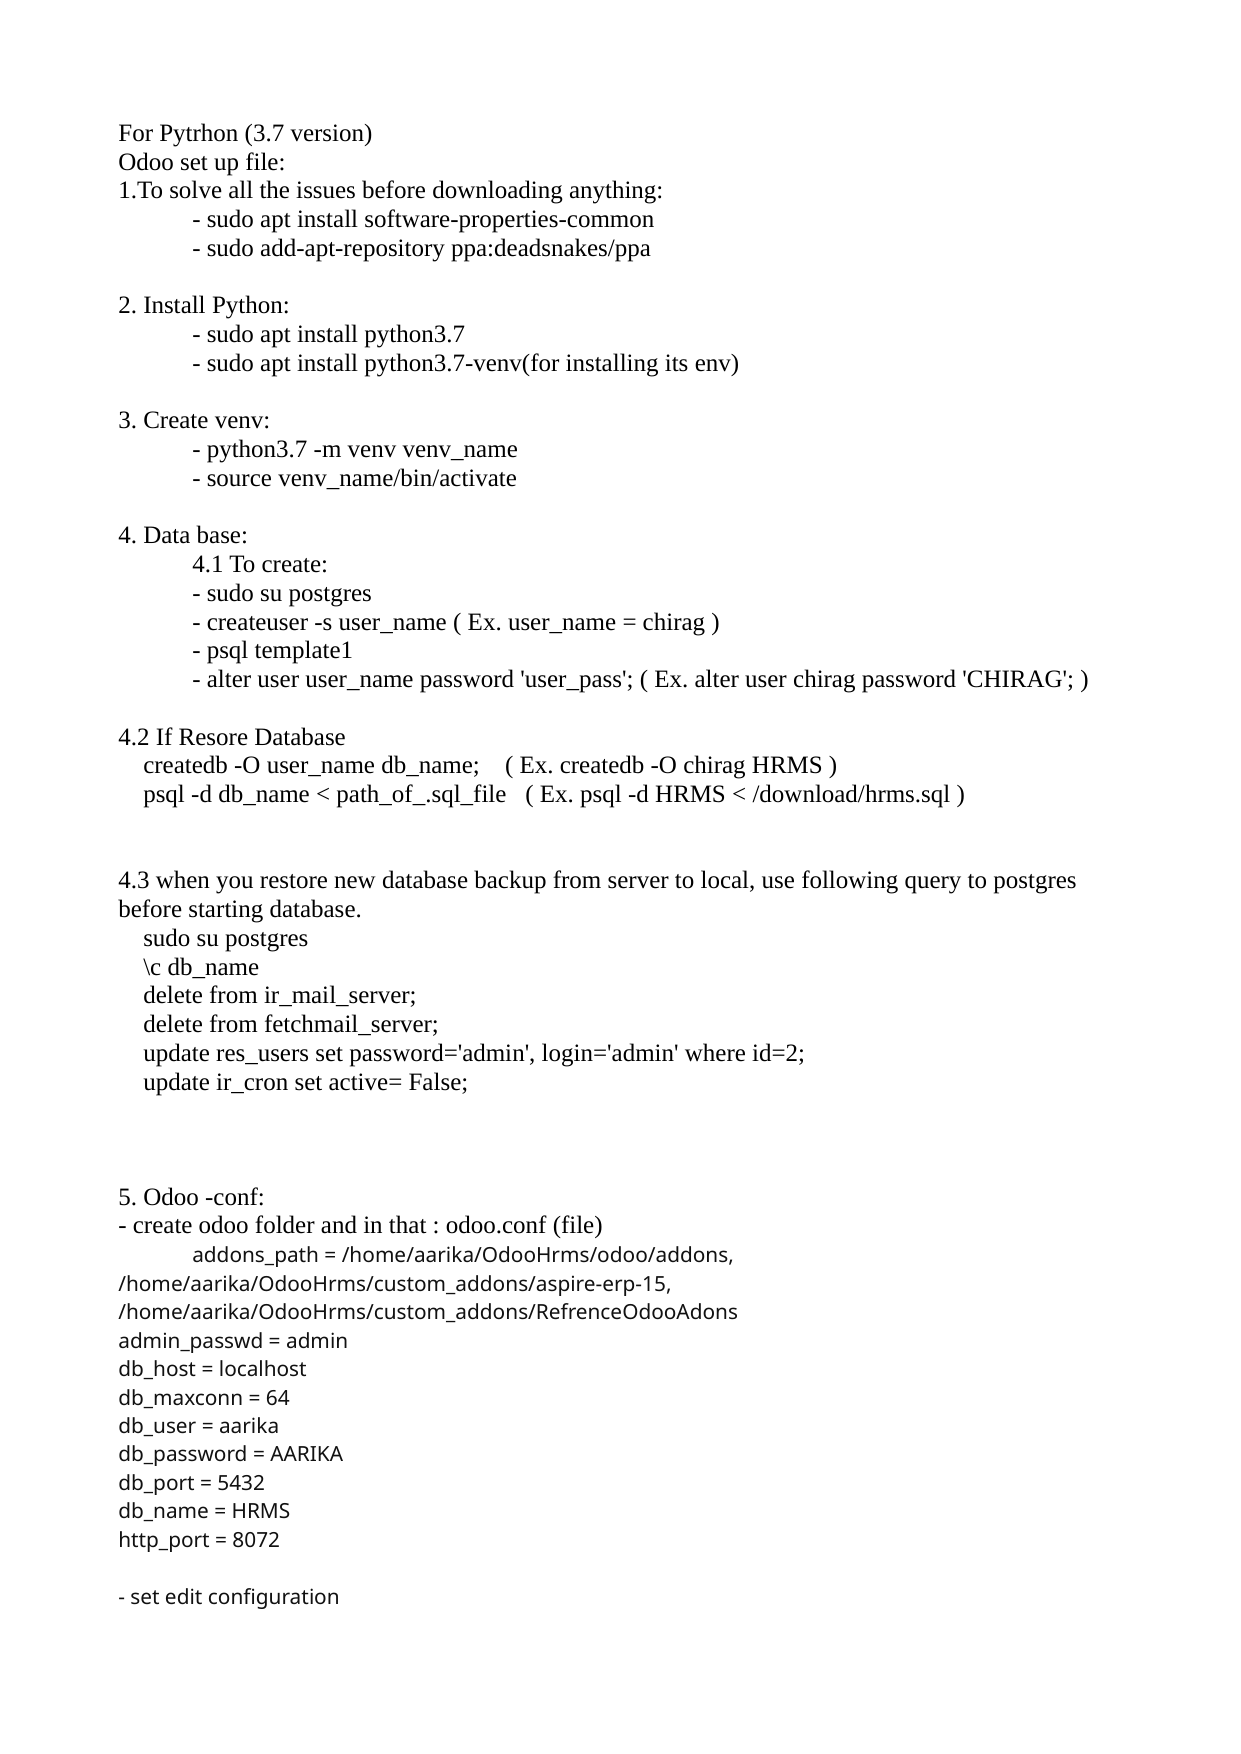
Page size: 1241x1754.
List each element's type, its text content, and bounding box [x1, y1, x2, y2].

text - alter user user_name password 'user_pass'; ( Ex. alter user chirag password 'CHIRAG'; ) [118, 664, 1122, 693]
text - sudo apt install software-properties-common [118, 204, 1122, 233]
text 2. Install Python: [118, 291, 1122, 319]
text - create odoo folder and in that : odoo.conf (file) [118, 1211, 1122, 1239]
text addons_path = /home/aarika/OdooHrms/odoo/addons, /home/aarika/OdooHrms/custom_addons/aspire-erp-15, /home/aarika/OdooHrms/custom_addons/RefrenceOdooAdons admin_passwd = admin db_host = localhost db_maxconn = 64 db_user = aarika db_password = AARIKA db_port = 5432 db_name = HRMS http_port = 8072 [118, 1239, 1122, 1553]
text - sudo apt install python3.7-venv(for installing its env) [118, 348, 1122, 377]
text - sudo add-apt-repository ppa:deadsnakes/ppa [118, 233, 1122, 262]
text - sudo su postgres [118, 578, 1122, 607]
text 4. Data base: [118, 521, 1122, 549]
text - set edit configuration [118, 1582, 1122, 1610]
text - psql template1 [118, 636, 1122, 664]
text 4.2 If Resore Database createdb -O user_name db_name; ( Ex. createdb -O chirag HRMS ) psql -d db_name < path_of_.sql_file ( Ex. psql -d HRMS < /download/hrms.sql ) [118, 722, 1122, 808]
text - createuser -s user_name ( Ex. user_name = chirag ) [118, 607, 1122, 636]
text 3. Create venv: [118, 406, 1122, 434]
text Odoo set up file: [118, 147, 1122, 176]
text 4.3 when you restore new database backup from server to local, use following query to postgres before starting database. sudo su postgres \c db_name delete from ir_mail_server; delete from fetchmail_server; update res_users set password='admin', login='admin' where id=2; update ir_cron set active= False; [118, 866, 1122, 1096]
text - source venv_name/bin/activate [118, 463, 1122, 492]
text For Pytrhon (3.7 version) [118, 118, 1122, 147]
text - python3.7 -m venv venv_name [118, 434, 1122, 463]
text 5. Odoo -conf: [118, 1182, 1122, 1211]
text 1.To solve all the issues before downloading anything: [118, 176, 1122, 204]
text - sudo apt install python3.7 [118, 319, 1122, 348]
text 4.1 To create: [118, 549, 1122, 578]
